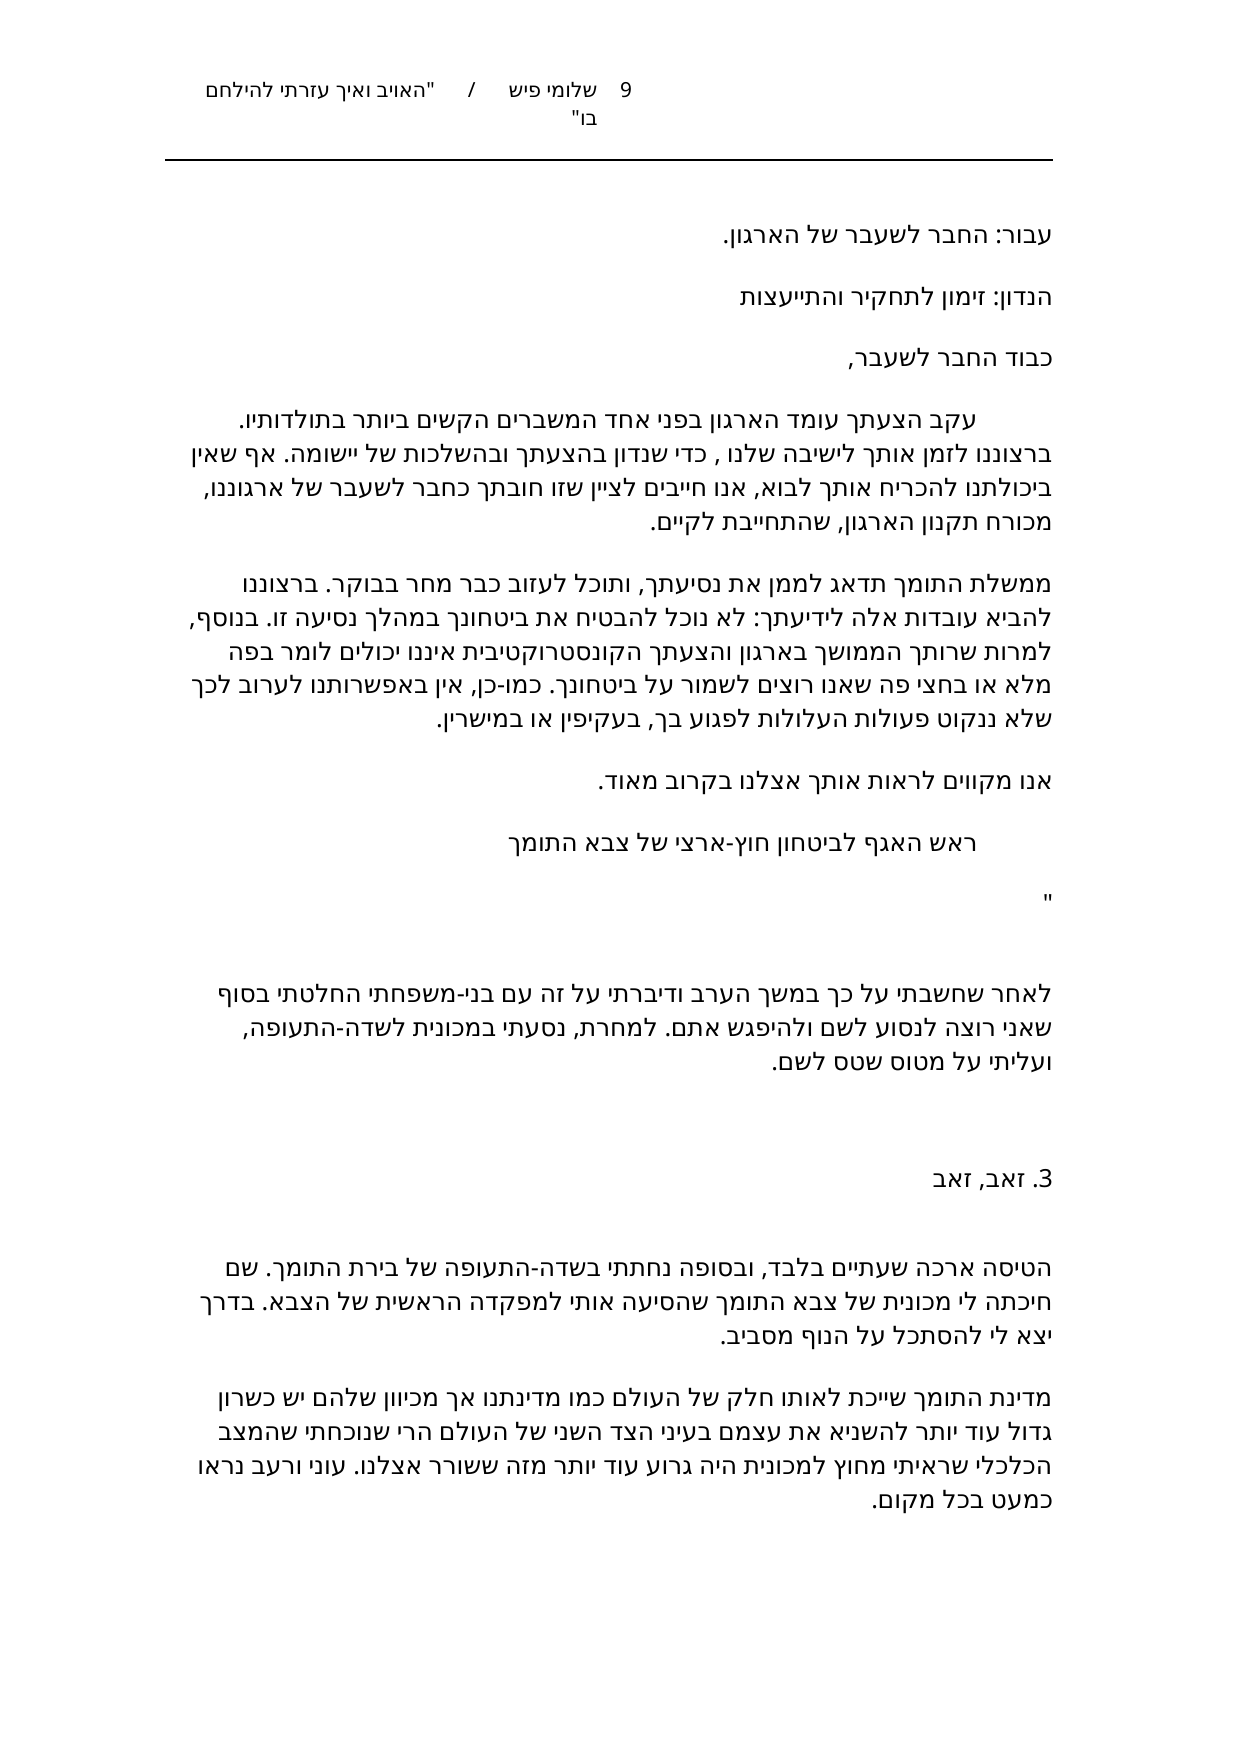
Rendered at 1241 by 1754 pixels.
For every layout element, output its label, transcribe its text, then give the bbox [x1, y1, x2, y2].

text מדינת התומך שייכת לאותו חלק של העולם כמו מדינתנו אך מכיוון שלהם יש כשרון גדול עוד יותר להשניא את עצמם בעיני הצד השני של העולם הרי שנוכחתי שהמצב הכלכלי שראיתי מחוץ למכונית היה גרוע עוד יותר מזה ששורר אצלנו. עוני ורעב נראו כמעט בכל מקום. [187, 1379, 1053, 1515]
text הנדון: זימון לתחקיר והתייעצות [187, 278, 1053, 312]
text ממשלת התומך תדאג לממן את נסיעתך, ותוכל לעזוב כבר מחר בבוקר. ברצוננו להביא עובדות אלה לידיעתך: לא נוכל להבטיח את ביטחונך במהלך נסיעה זו. בנוסף, למרות שרותך הממושך בארגון והצעתך הקונסטרוקטיבית איננו יכולים לומר בפה מלא או בחצי פה שאנו רוצים לשמור על ביטחונך. כמו-כן, אין באפשרותנו לערוב לכך שלא ננקוט פעולות העלולות לפגוע בך, בעקיפין או במישרין. [187, 565, 1053, 735]
text כבוד החבר לשעבר, [187, 340, 1053, 374]
text ראש האגף לביטחון חוץ-ארצי של צבא התומך [187, 824, 1053, 858]
text אנו מקווים לראות אותך אצלנו בקרוב מאוד. [187, 763, 1053, 797]
text " [187, 886, 1053, 920]
text עבור: החבר לשעבר של הארגון. [187, 217, 1053, 251]
text עקב הצעתך עומד הארגון בפני אחד המשברים הקשים ביותר בתולדותיו. ברצוננו לזמן אותך לישיבה שלנו , כדי שנדון בהצעתך ובהשלכות של יישומה. אף שאין ביכולתנו להכריח אותך לבוא, אנו חייבים לציין שזו חובתך כחבר לשעבר של ארגוננו, מכורח תקנון הארגון, שהתחייבת לקיים. [187, 402, 1053, 537]
text הטיסה ארכה שעתיים בלבד, ובסופה נחתתי בשדה-התעופה של בירת התומך. שם חיכתה לי מכונית של צבא התומך שהסיעה אותי למפקדה הראשית של הצבא. בדרך יצא לי להסתכל על הנוף מסביב. [187, 1250, 1053, 1352]
text לאחר שחשבתי על כך במשך הערב ודיברתי על זה עם בני-משפחתי החלטתי בסוף שאני רוצה לנסוע לשם ולהיפגש אתם. למחרת, נסעתי במכונית לשדה-התעופה, ועליתי על מטוס שטס לשם. [187, 975, 1053, 1077]
text 3. זאב, זאב [187, 1160, 1053, 1194]
